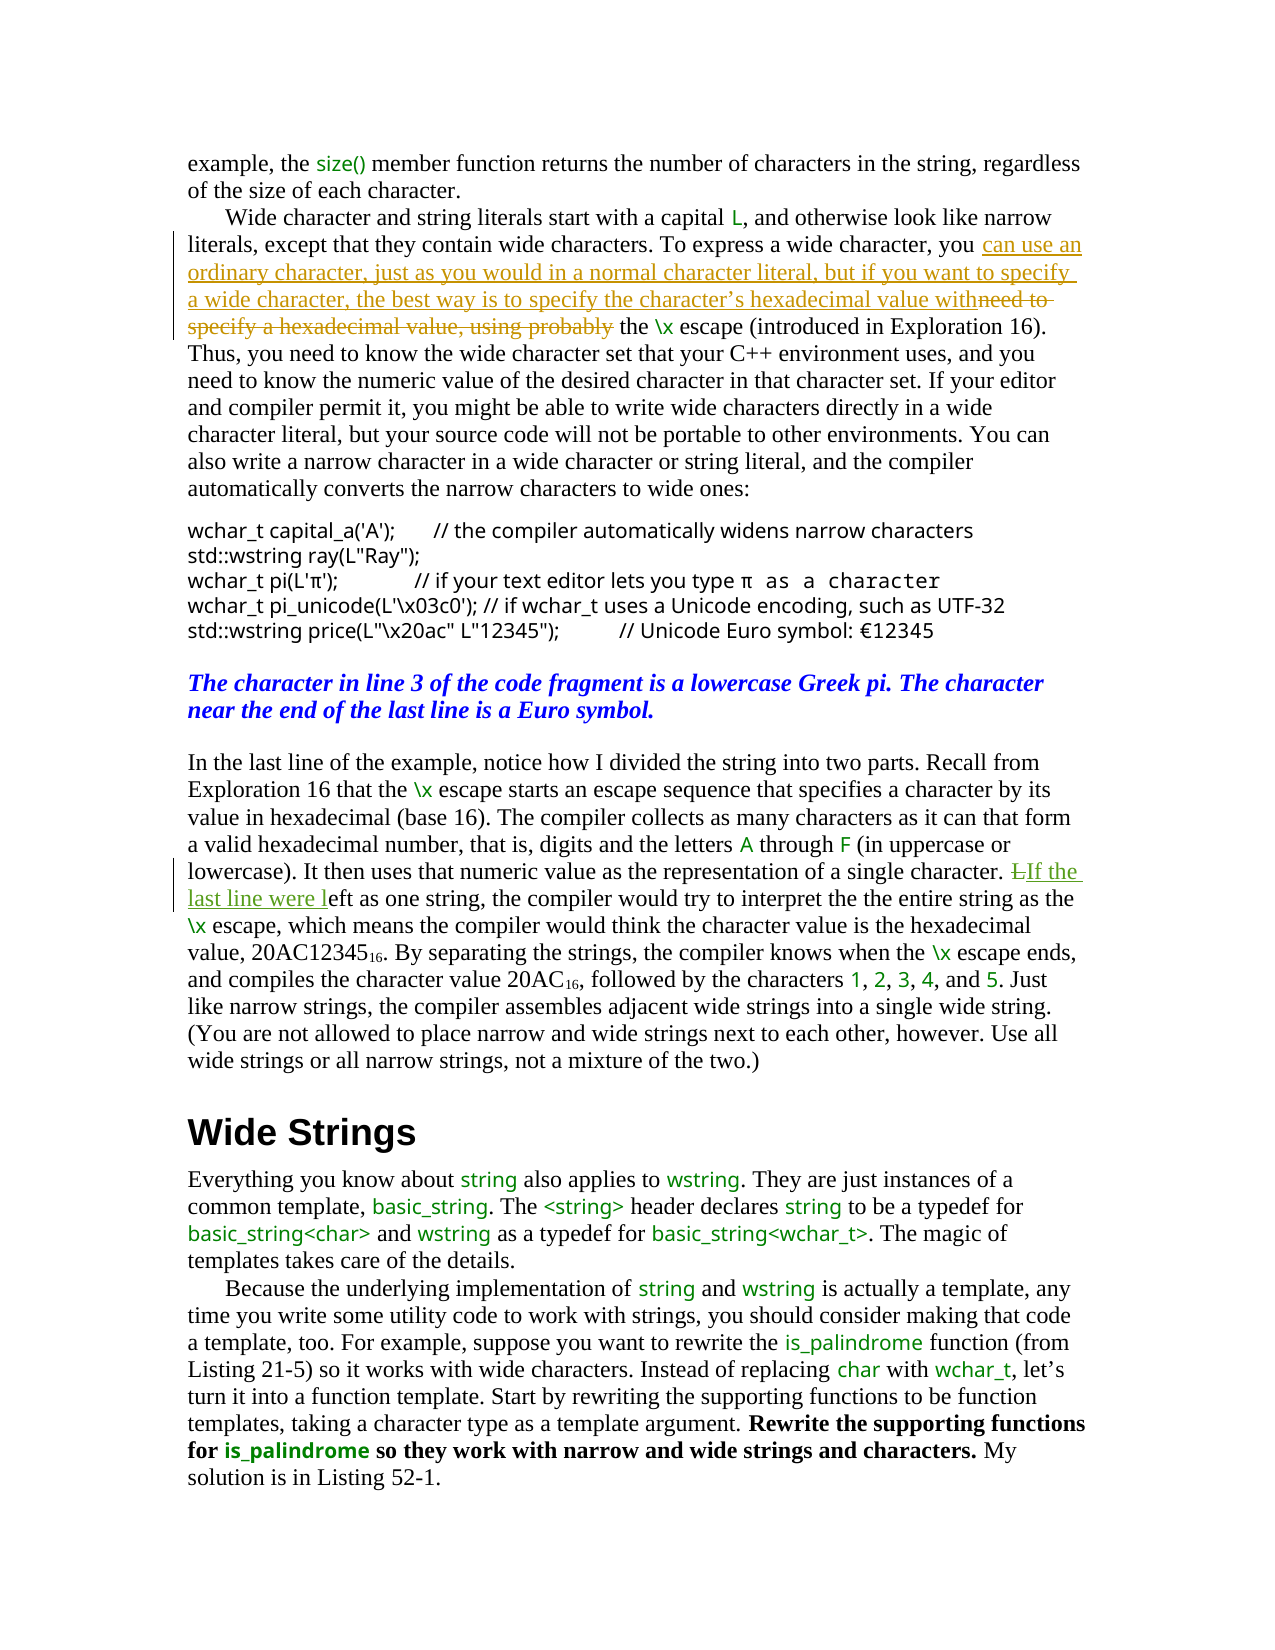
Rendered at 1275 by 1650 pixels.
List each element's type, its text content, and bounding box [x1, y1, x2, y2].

subtitle Wide Strings [187, 1112, 1087, 1153]
text Because the underlying implementation of string and wstring is actually a template, any time you write some utility code to work with strings, you should consider making that code a template, too. For example, suppose you want to rewrite the is_palindrome function (from Listing 21-5) so it works with wide characters. Instead of replacing char with wchar_t, let’s turn it into a function template. Start by rewriting the supporting functions to be function templates, taking a character type as a template argument. Rewrite the supporting functions for is_palindrome so they work with narrow and wide strings and characters. My solution is in Listing 52-1. [187, 1274, 1087, 1491]
text The character in line 3 of the code fragment is a lowercase Greek pi. The character near the end of the last line is a Euro symbol. [187, 669, 1087, 724]
text wchar_t pi(L'π'); // if your text editor lets you type π as a character [187, 569, 1072, 594]
text In the last line of the example, notice how I divided the string into two parts. Recall from Exploration 16 that the \x escape starts an escape sequence that specifies a character by its value in hexadecimal (base 16). The compiler collects as many characters as it can that form a valid hexadecimal number, that is, digits and the letters A through F (in uppercase or lowercase). It then uses that numeric value as the representation of a single character. If the last line were left as one string, the compiler would try to interpret the the entire string as the \x escape, which means the compiler would think the character value is the hexadecimal value, 20AC1234516. By separating the strings, the compiler knows when the \x escape ends, and compiles the character value 20AC16, followed by the characters 1, 2, 3, 4, and 5. Just like narrow strings, the compiler assembles adjacent wide strings into a single wide string. (You are not allowed to place narrow and wide strings next to each other, however. Use all wide strings or all narrow strings, not a mixture of the two.) [187, 749, 1087, 1074]
text std::wstring price(L"\x20ac" L"12345"); // Unicode Euro symbol: €12345 [187, 619, 1072, 644]
text Everything you know about string also applies to wstring. They are just instances of a common template, basic_string. The <string> header declares string to be a typedef for basic_string<char> and wstring as a typedef for basic_string<wchar_t>. The magic of templates takes care of the details. [187, 1166, 1087, 1274]
text Wide character and string literals start with a capital L, and otherwise look like narrow literals, except that they contain wide characters. To express a wide character, you can use an ordinary character, just as you would in a normal character literal, but if you want to specify a wide character, the best way is to specify the character’s hexadecimal value with the \x escape (introduced in Exploration 16). Thus, you need to know the wide character set that your C++ environment uses, and you need to know the numeric value of the desired character in that character set. If your editor and compiler permit it, you might be able to write wide characters directly in a wide character literal, but your source code will not be portable to other environments. You can also write a narrow character in a wide character or string literal, and the compiler automatically converts the narrow characters to wide ones: [187, 204, 1087, 502]
text wchar_t pi_unicode(L'\x03c0'); // if wchar_t uses a Unicode encoding, such as UTF-32 [187, 594, 1072, 619]
text example, the size() member function returns the number of characters in the string, regardless of the size of each character. [187, 150, 1087, 204]
text wchar_t capital_a('A'); // the compiler automatically widens narrow characters [187, 519, 1072, 544]
text std::wstring ray(L"Ray"); [187, 544, 1072, 569]
